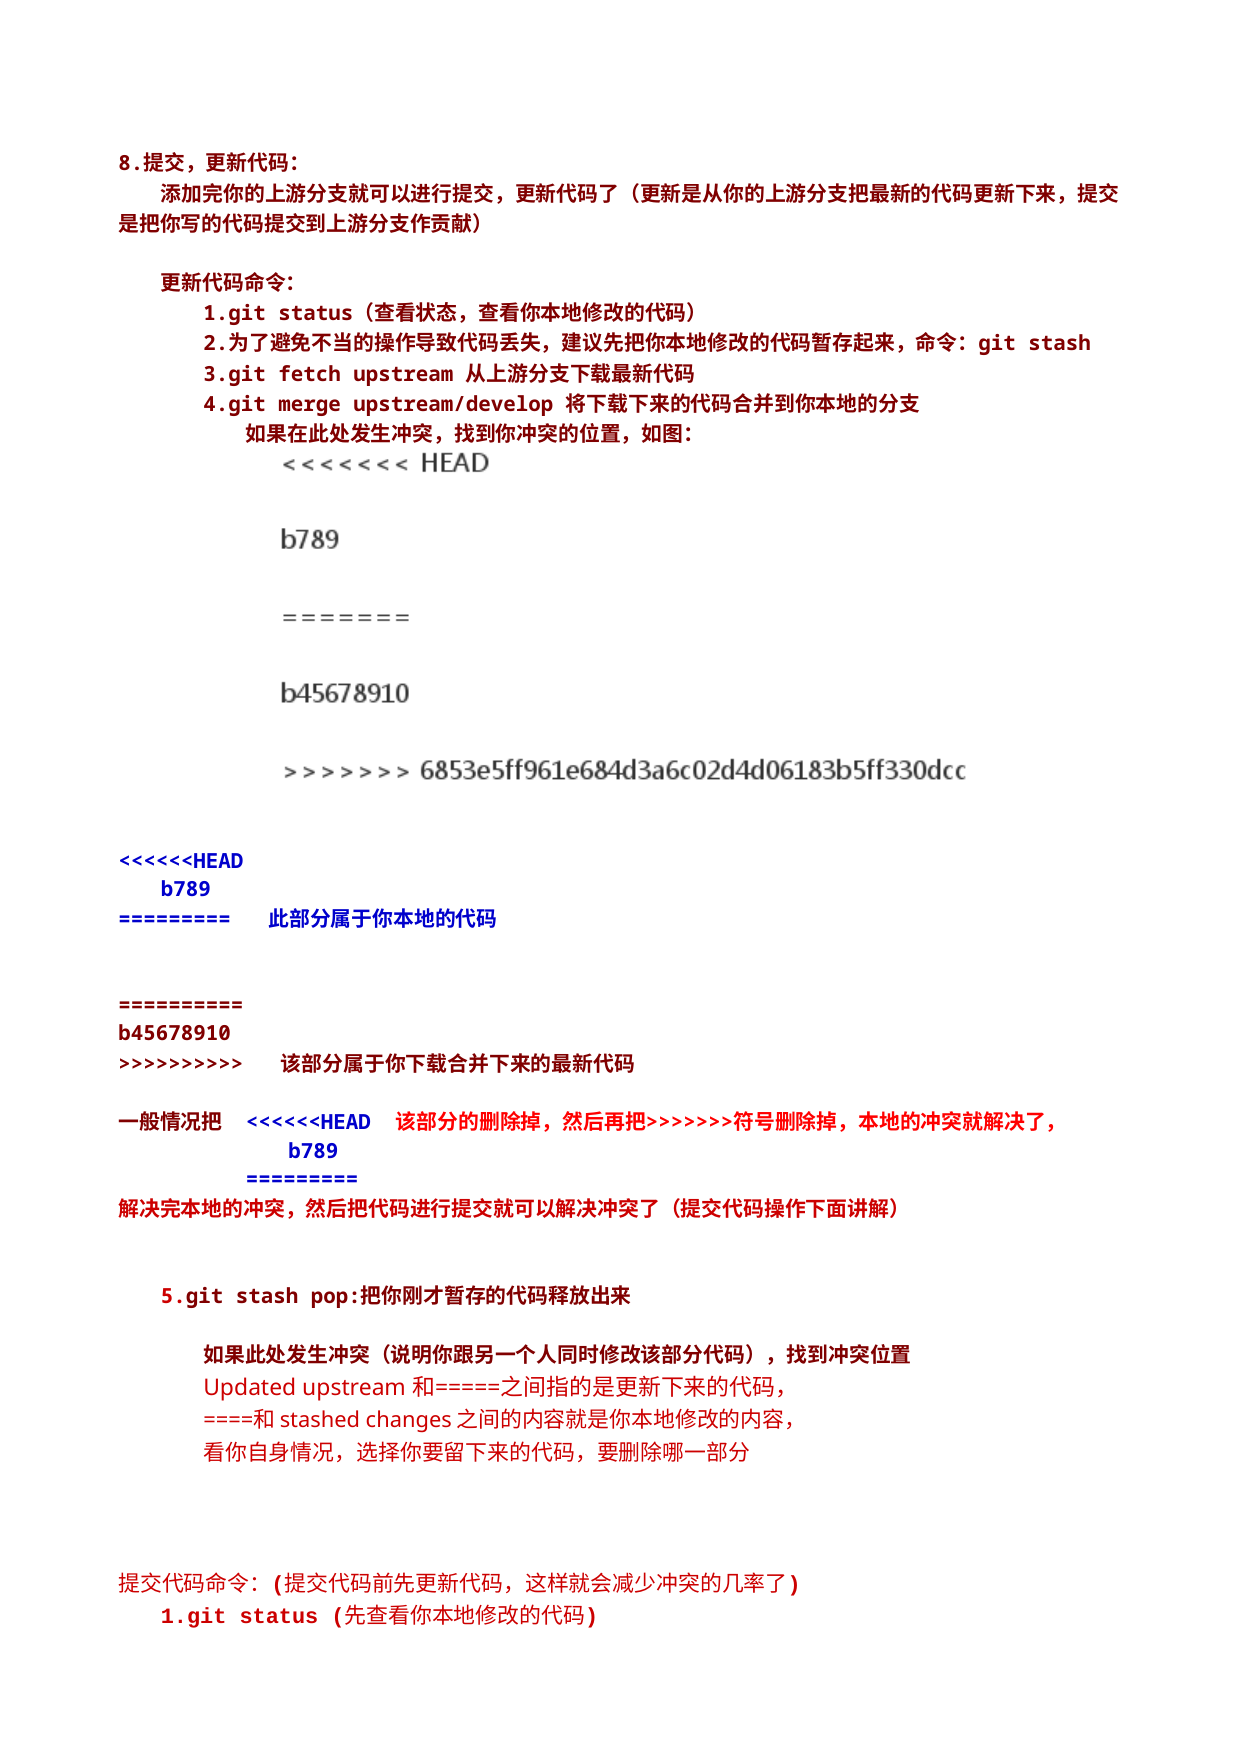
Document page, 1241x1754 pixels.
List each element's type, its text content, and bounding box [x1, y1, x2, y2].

text b45678910 [118, 1018, 1122, 1047]
picture [265, 447, 975, 811]
text 3.git fetch upstream 从上游分支下载最新代码 [118, 357, 1122, 387]
text 2.为了避免不当的操作导致代码丢失，建议先把你本地修改的代码暂存起来，命令：git stash [118, 326, 1122, 357]
text 5.git stash pop:把你刚才暂存的代码释放出来 [118, 1280, 1122, 1310]
text 添加完你的上游分支就可以进行提交，更新代码了（更新是从你的上游分支把最新的代码更新下来，提交是把你写的代码提交到上游分支作贡献） [118, 177, 1122, 237]
text 8.提交，更新代码： [118, 147, 1122, 177]
text 1.git status (先查看你本地修改的代码) [118, 1598, 1122, 1629]
text b789 [118, 874, 1122, 903]
text 看你自身情况，选择你要留下来的代码，要删除哪一部分 [118, 1434, 1122, 1466]
text 解决完本地的冲突，然后把代码进行提交就可以解决冲突了（提交代码操作下面讲解） [118, 1193, 1122, 1223]
text ========= [118, 1164, 1122, 1193]
text ========== [118, 990, 1122, 1018]
text ====和stashed changes之间的内容就是你本地修改的内容， [118, 1402, 1122, 1434]
text Updated upstream 和=====之间指的是更新下来的代码， [118, 1369, 1122, 1402]
text ========= 此部分属于你本地的代码 [118, 903, 1122, 933]
text 更新代码命令： [118, 266, 1122, 296]
text 提交代码命令：(提交代码前先更新代码，这样就会减少冲突的几率了) [118, 1566, 1122, 1598]
text <<<<<<HEAD [118, 846, 1122, 874]
text 一般情况把 <<<<<<HEAD 该部分的删除掉，然后再把>>>>>>>符号删除掉，本地的冲突就解决了， [118, 1106, 1122, 1136]
text >>>>>>>>>> 该部分属于你下载合并下来的最新代码 [118, 1047, 1122, 1077]
text 如果在此处发生冲突，找到你冲突的位置，如图： [118, 417, 1122, 448]
text 如果此处发生冲突（说明你跟另一个人同时修改该部分代码），找到冲突位置 [118, 1338, 1122, 1369]
text 4.git merge upstream/develop 将下载下来的代码合并到你本地的分支 [118, 387, 1122, 417]
text 1.git status（查看状态，查看你本地修改的代码） [118, 296, 1122, 326]
text b789 [118, 1136, 1122, 1164]
